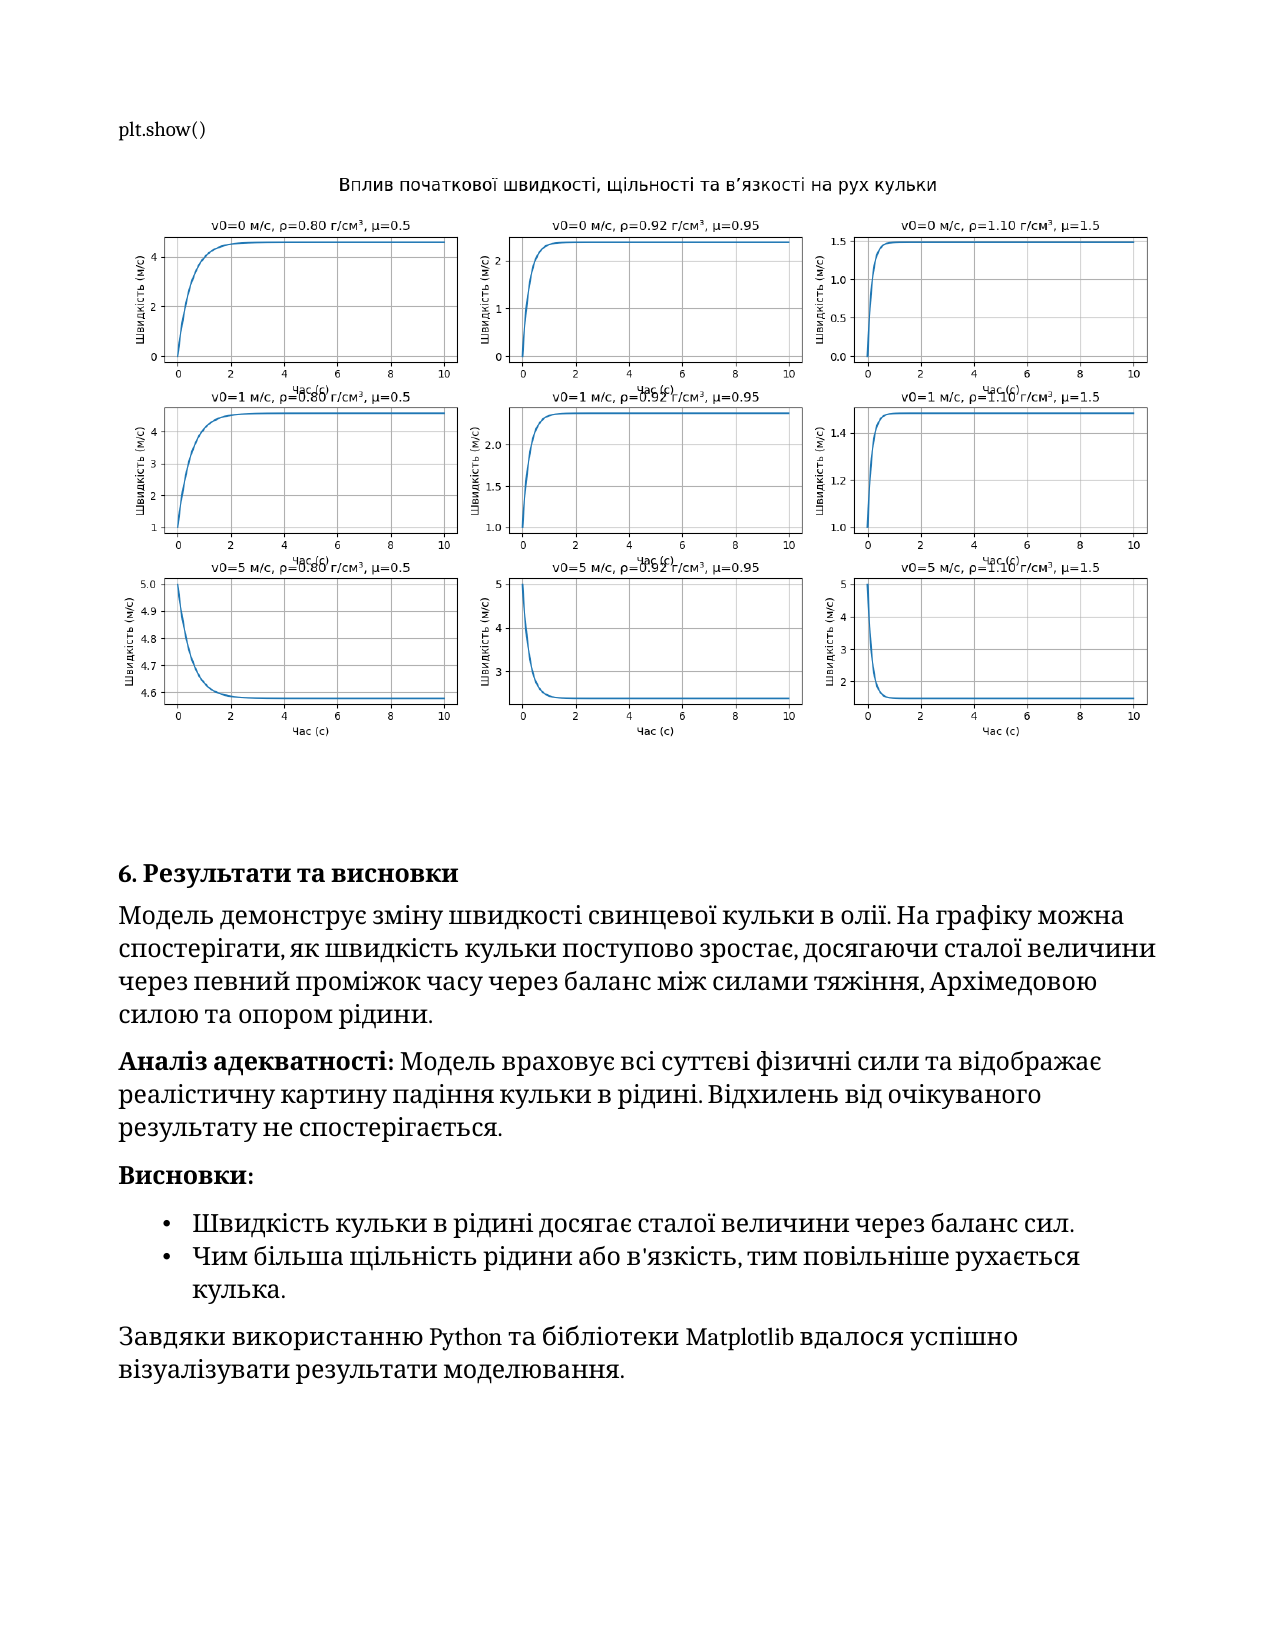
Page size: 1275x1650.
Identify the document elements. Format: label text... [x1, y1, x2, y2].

text Модель демонструє зміну швидкості свинцевої кульки в олії. На графіку можна спостерігати, як швидкість кульки поступово зростає, досягаючи сталої величини через певний проміжок часу через баланс між силами тяжіння, Архімедовою силою та опором рідини. [118, 902, 1157, 1029]
list Швидкість кульки в рідині досягає сталої величини через баланс сил. [162, 1209, 1157, 1238]
text Завдяки використанню Python та бібліотеки Matplotlib вдалося успішно візуалізувати результати моделювання. [118, 1323, 1157, 1385]
list Чим більша щільність рідини або в'язкість, тим повільніше рухається кулька. [162, 1243, 1157, 1304]
text plt.show() [118, 118, 1157, 142]
subtitle 6. Результати та висновки [118, 860, 1157, 889]
text Висновки: [118, 1162, 1157, 1191]
text Аналіз адекватності: Модель враховує всі суттєві фізичні сили та відображає реалістичну картину падіння кульки в рідині. Відхилень від очікуваного результату не спостерігається. [118, 1048, 1157, 1143]
picture [118, 165, 1157, 737]
